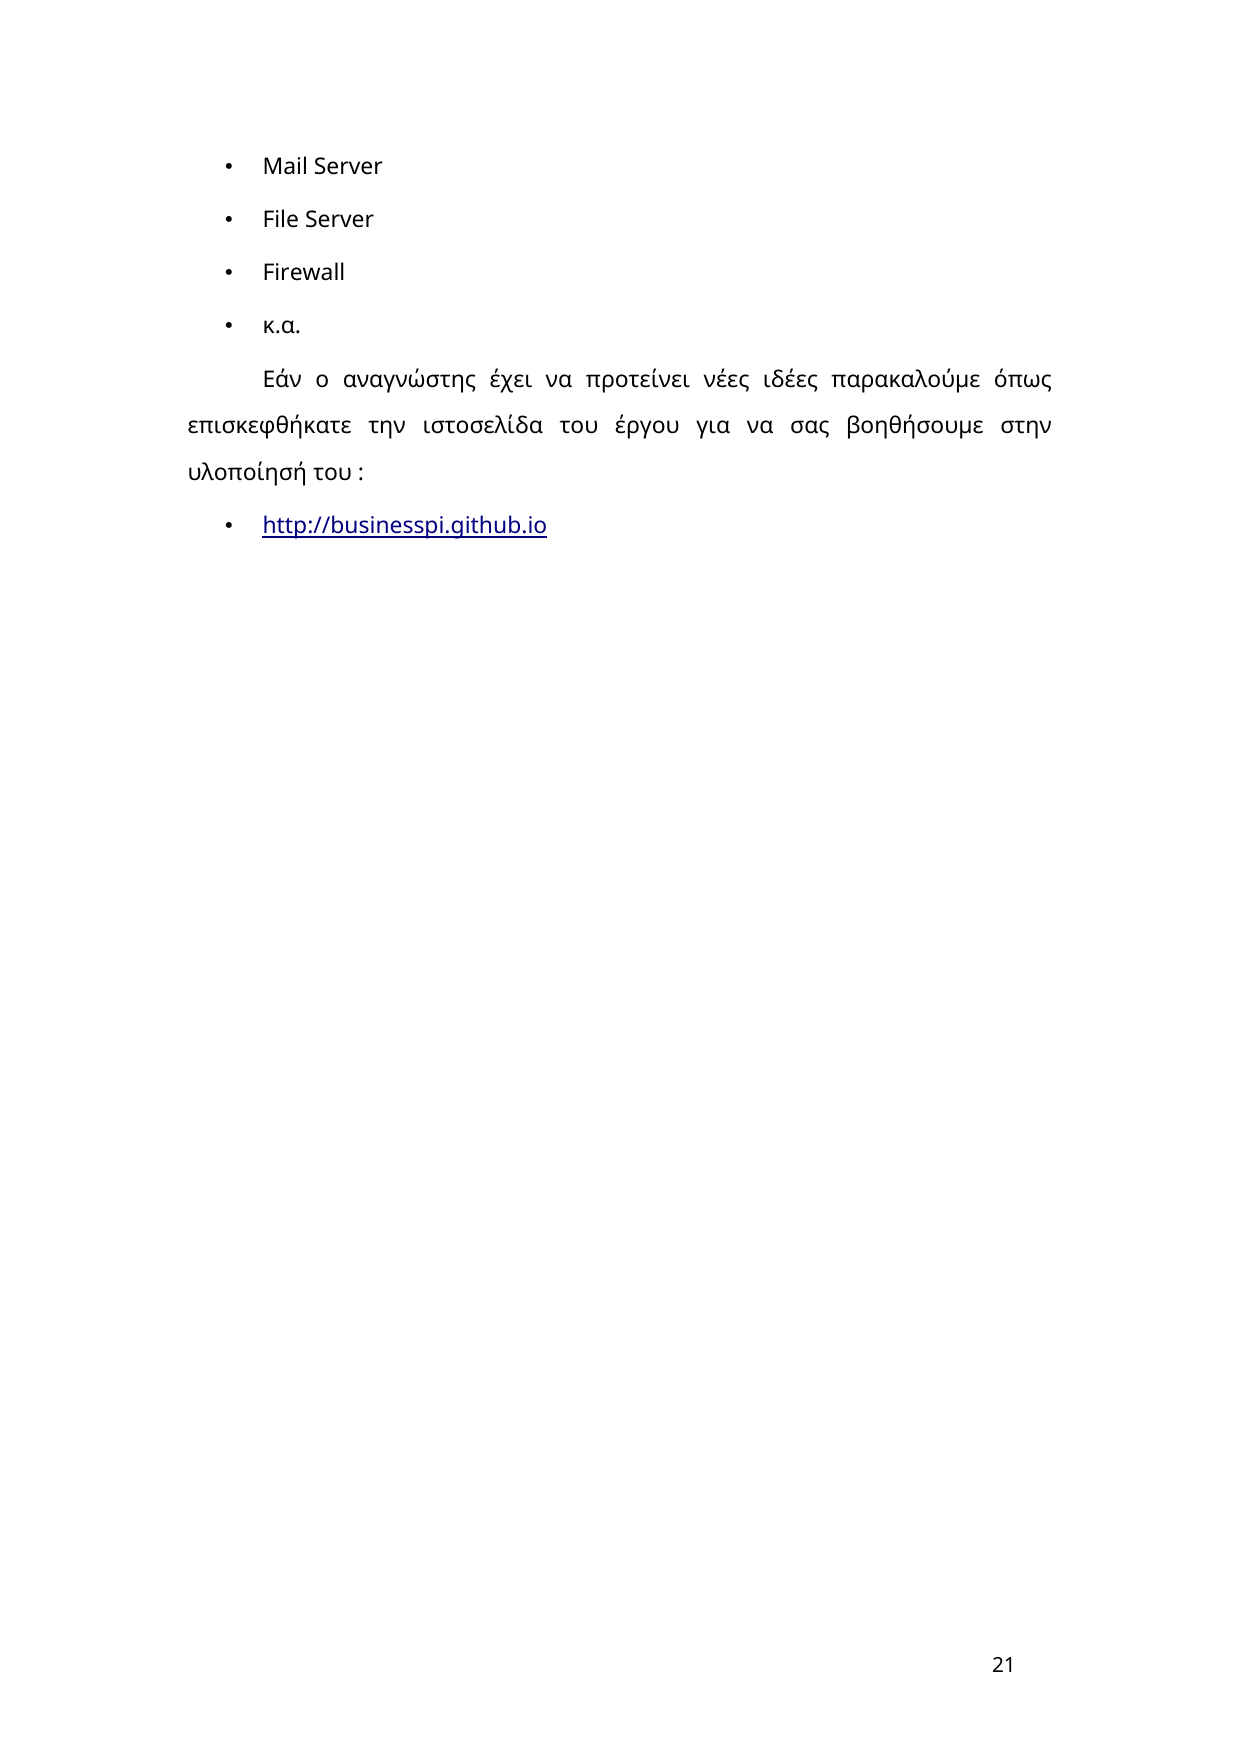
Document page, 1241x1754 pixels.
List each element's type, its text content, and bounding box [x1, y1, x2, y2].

list κ.α. [225, 309, 1053, 341]
list http://businesspi.github.io [225, 509, 1053, 541]
list File Server [225, 203, 1053, 234]
text Εάν ο αναγνώστης έχει να προτείνει νέες ιδέες παρακαλούμε όπως επισκεφθήκατε την ιστοσελίδα του έργου για να σας βοηθήσουμε στην υλοποίησή του : [187, 362, 1053, 487]
list Firewall [225, 256, 1053, 287]
list Mail Server [225, 150, 1053, 181]
